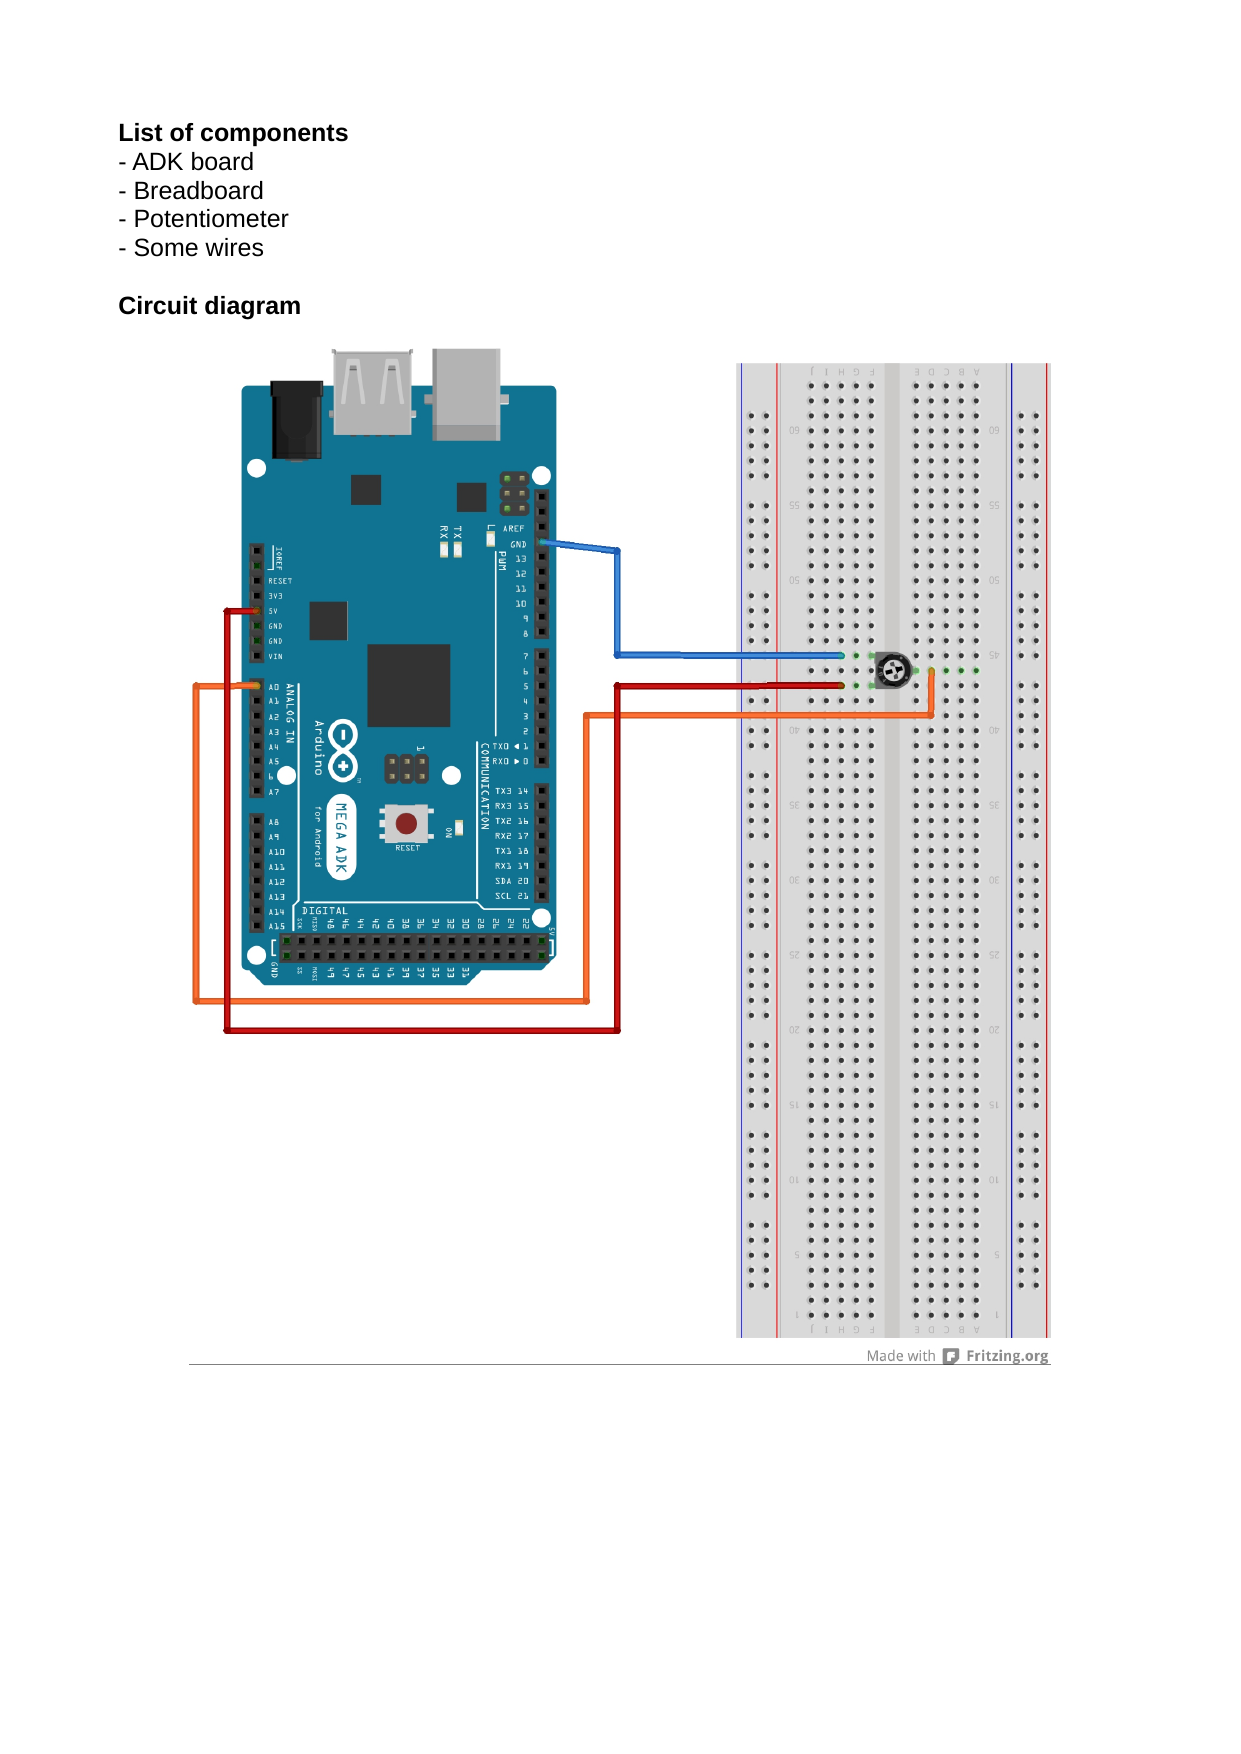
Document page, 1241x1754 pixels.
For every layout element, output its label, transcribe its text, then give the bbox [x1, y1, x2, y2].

text List of components [118, 118, 1122, 147]
text - Potentiometer [118, 204, 1122, 233]
text - Some wires [118, 233, 1122, 262]
text - ADK board [118, 147, 1122, 176]
text Circuit diagram [118, 291, 1122, 319]
text - Breadboard [118, 176, 1122, 204]
